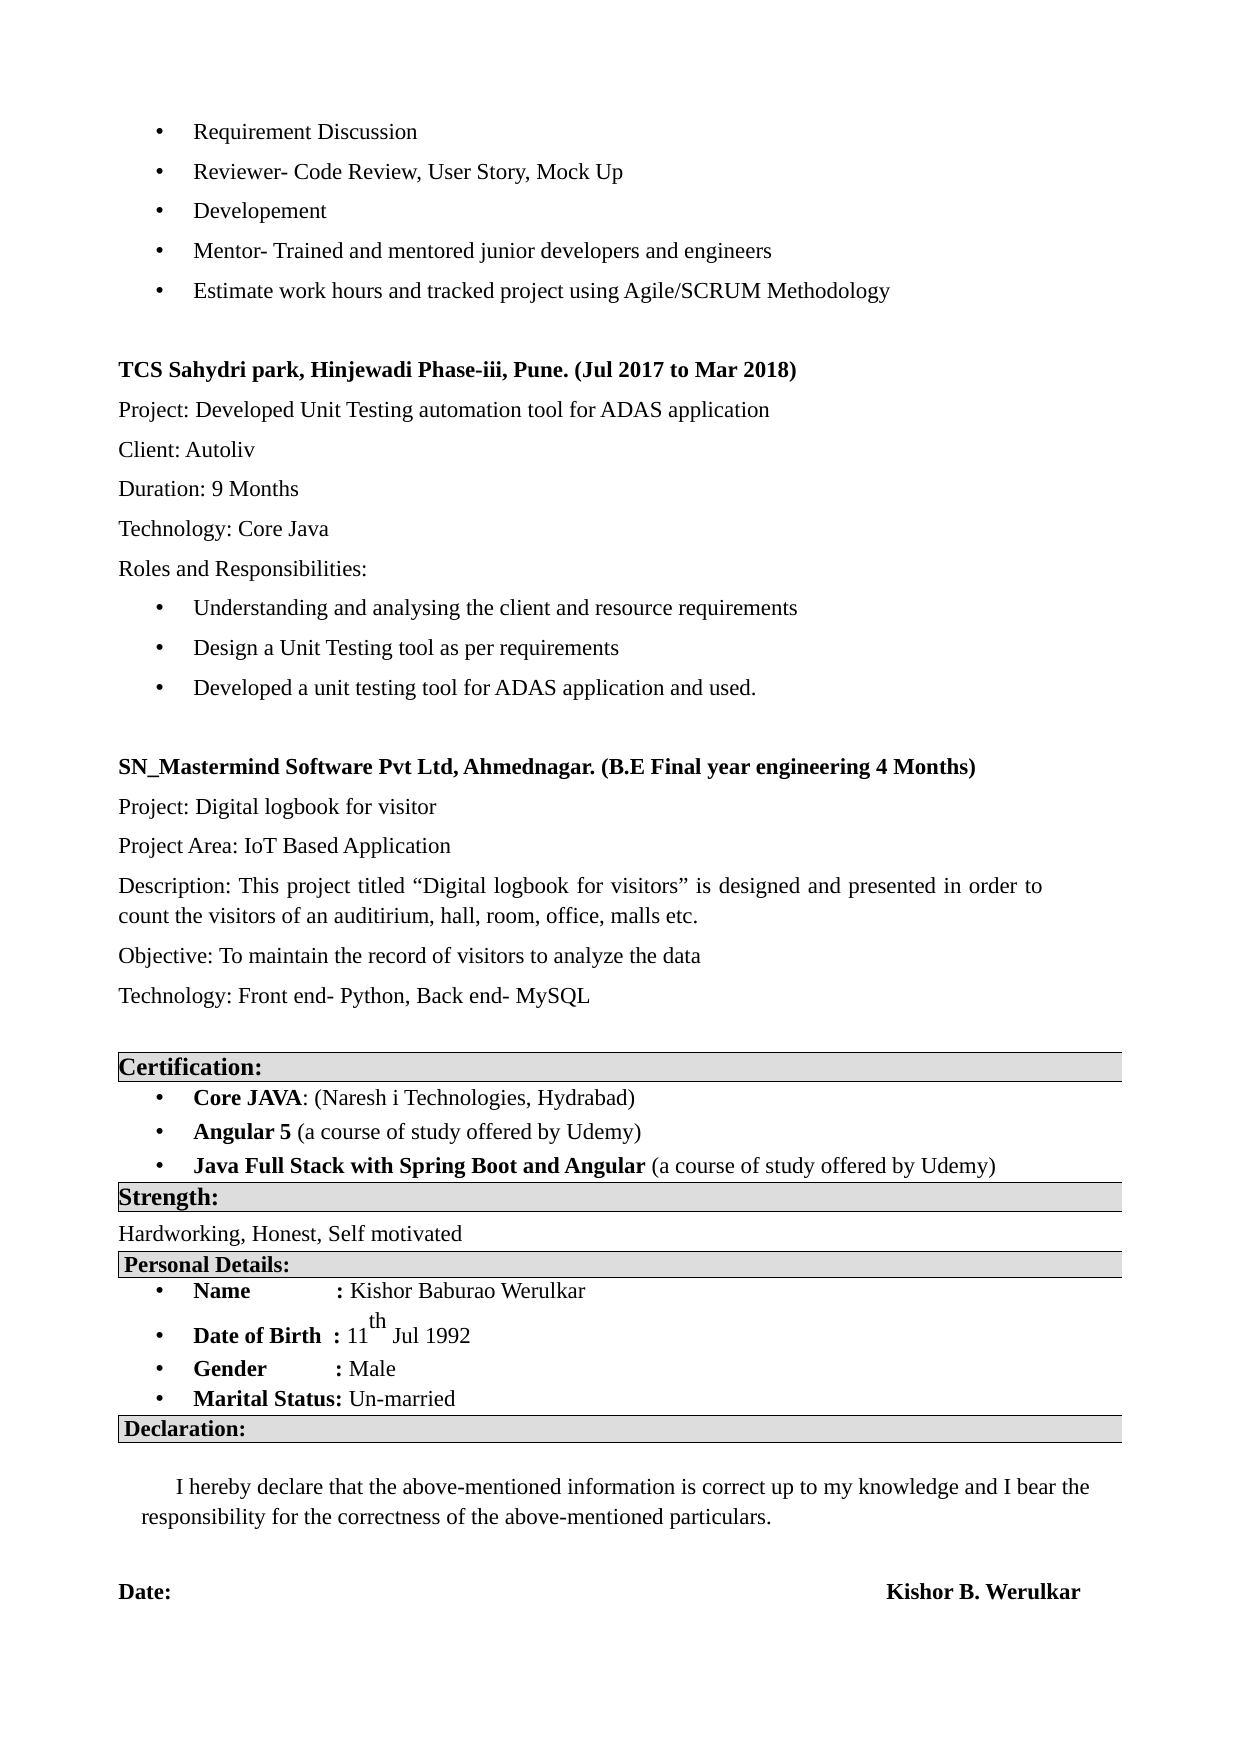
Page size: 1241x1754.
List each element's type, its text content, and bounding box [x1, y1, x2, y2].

text Hardworking, Honest, Self motivated [118, 1220, 1044, 1247]
list Date of Birth : 11th Jul 1992 [156, 1307, 1122, 1349]
text Roles and Responsibilities: [118, 555, 1044, 581]
list Name : Kishor Baburao Werulkar [156, 1278, 1122, 1303]
list Angular 5 (a course of study offered by Udemy) [156, 1118, 1122, 1144]
table_header Certification: [119, 1053, 1122, 1081]
text Date: Kishor B. Werulkar [118, 1578, 1122, 1605]
table_header Declaration: [119, 1416, 1122, 1442]
text Technology: Front end- Python, Back end- MySQL [118, 982, 1044, 1008]
list Requirement Discussion [156, 118, 1122, 144]
text TCS Sahydri park, Hinjewadi Phase-iii, Pune. (Jul 2017 to Mar 2018) [118, 356, 1044, 383]
list Estimate work hours and tracked project using Agile/SCRUM Methodology [156, 277, 1122, 303]
text Description: This project titled “Digital logbook for visitors” is designed and presented in order to count the visitors of an auditirium, hall, room, office, malls etc. [118, 872, 1044, 929]
list Gender : Male [156, 1355, 1122, 1381]
text Technology: Core Java [118, 515, 1044, 541]
list Core JAVA: (Naresh i Technologies, Hydrabad) [156, 1084, 1122, 1111]
text Duration: 9 Months [118, 475, 1044, 502]
text Project: Digital logbook for visitor [118, 793, 1044, 819]
list Developement [156, 197, 1122, 224]
list Design a Unit Testing tool as per requirements [156, 634, 1122, 660]
list Marital Status: Un-married [156, 1385, 1122, 1411]
text Project: Developed Unit Testing automation tool for ADAS application [118, 396, 1044, 422]
table_header Personal Details: [119, 1252, 1122, 1277]
list Developed a unit testing tool for ADAS application and used. [156, 674, 1122, 700]
text SN_Mastermind Software Pvt Ltd, Ahmednagar. (B.E Final year engineering 4 Months) [118, 753, 1044, 779]
text I hereby declare that the above-mentioned information is correct up to my knowledge and I bear the responsibility for the correctness of the above-mentioned particulars. [141, 1473, 1122, 1530]
text Project Area: IoT Based Application [118, 832, 1044, 859]
list Java Full Stack with Spring Boot and Angular (a course of study offered by Udemy) [156, 1152, 1122, 1178]
text Client: Autoliv [118, 436, 1044, 462]
table_header Strength: [119, 1183, 1122, 1211]
list Reviewer- Code Review, User Story, Mock Up [156, 158, 1122, 184]
list Understanding and analysing the client and resource requirements [156, 594, 1122, 621]
text Objective: To maintain the record of visitors to analyze the data [118, 942, 1044, 968]
list Mentor- Trained and mentored junior developers and engineers [156, 237, 1122, 263]
